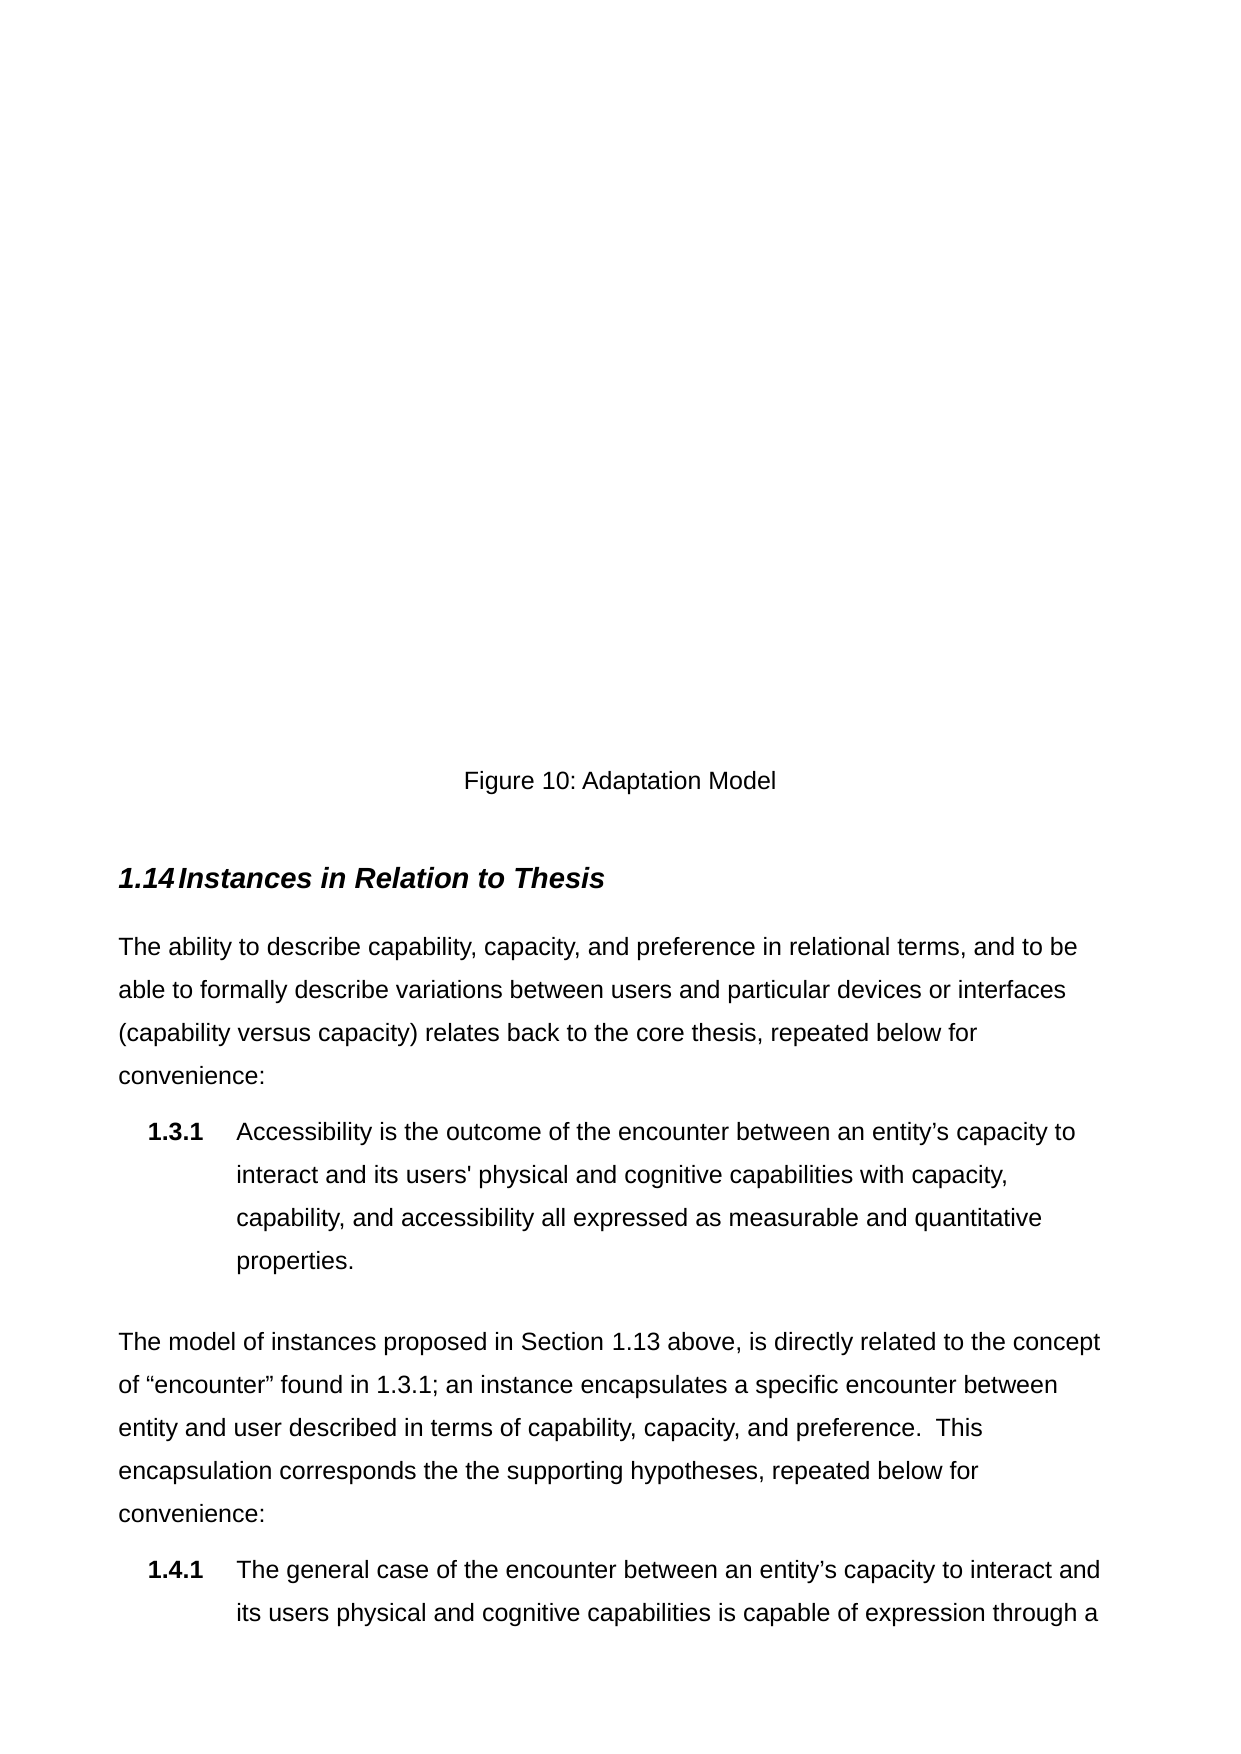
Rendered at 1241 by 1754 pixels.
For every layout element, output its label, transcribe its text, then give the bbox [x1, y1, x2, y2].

text The model of instances proposed in Section 1.13 above, is directly related to the concept of “encounter” found in 1.3.1; an instance encapsulates a specific encounter between entity and user described in terms of capability, capacity, and preference. This encapsulation corresponds the the supporting hypotheses, repeated below for convenience: [118, 1327, 1122, 1528]
text 1.3.1 Accessibility is the outcome of the encounter between an entity’s capacity to interact and its users' physical and cognitive capabilities with capacity, capability, and accessibility all expressed as measurable and quantitative properties. [148, 1117, 1122, 1275]
subtitle Instances in Relation to Thesis [118, 118, 1122, 894]
text 1.4.1 The general case of the encounter between an entity’s capacity to interact and its users physical and cognitive capabilities is capable of expression through a [148, 1555, 1122, 1627]
text Figure 10: Adaptation Model [213, 131, 1027, 794]
text The ability to describe capability, capacity, and preference in relational terms, and to be able to formally describe variations between users and particular devices or interfaces (capability versus capacity) relates back to the core thesis, repeated below for convenience: [118, 932, 1122, 1090]
